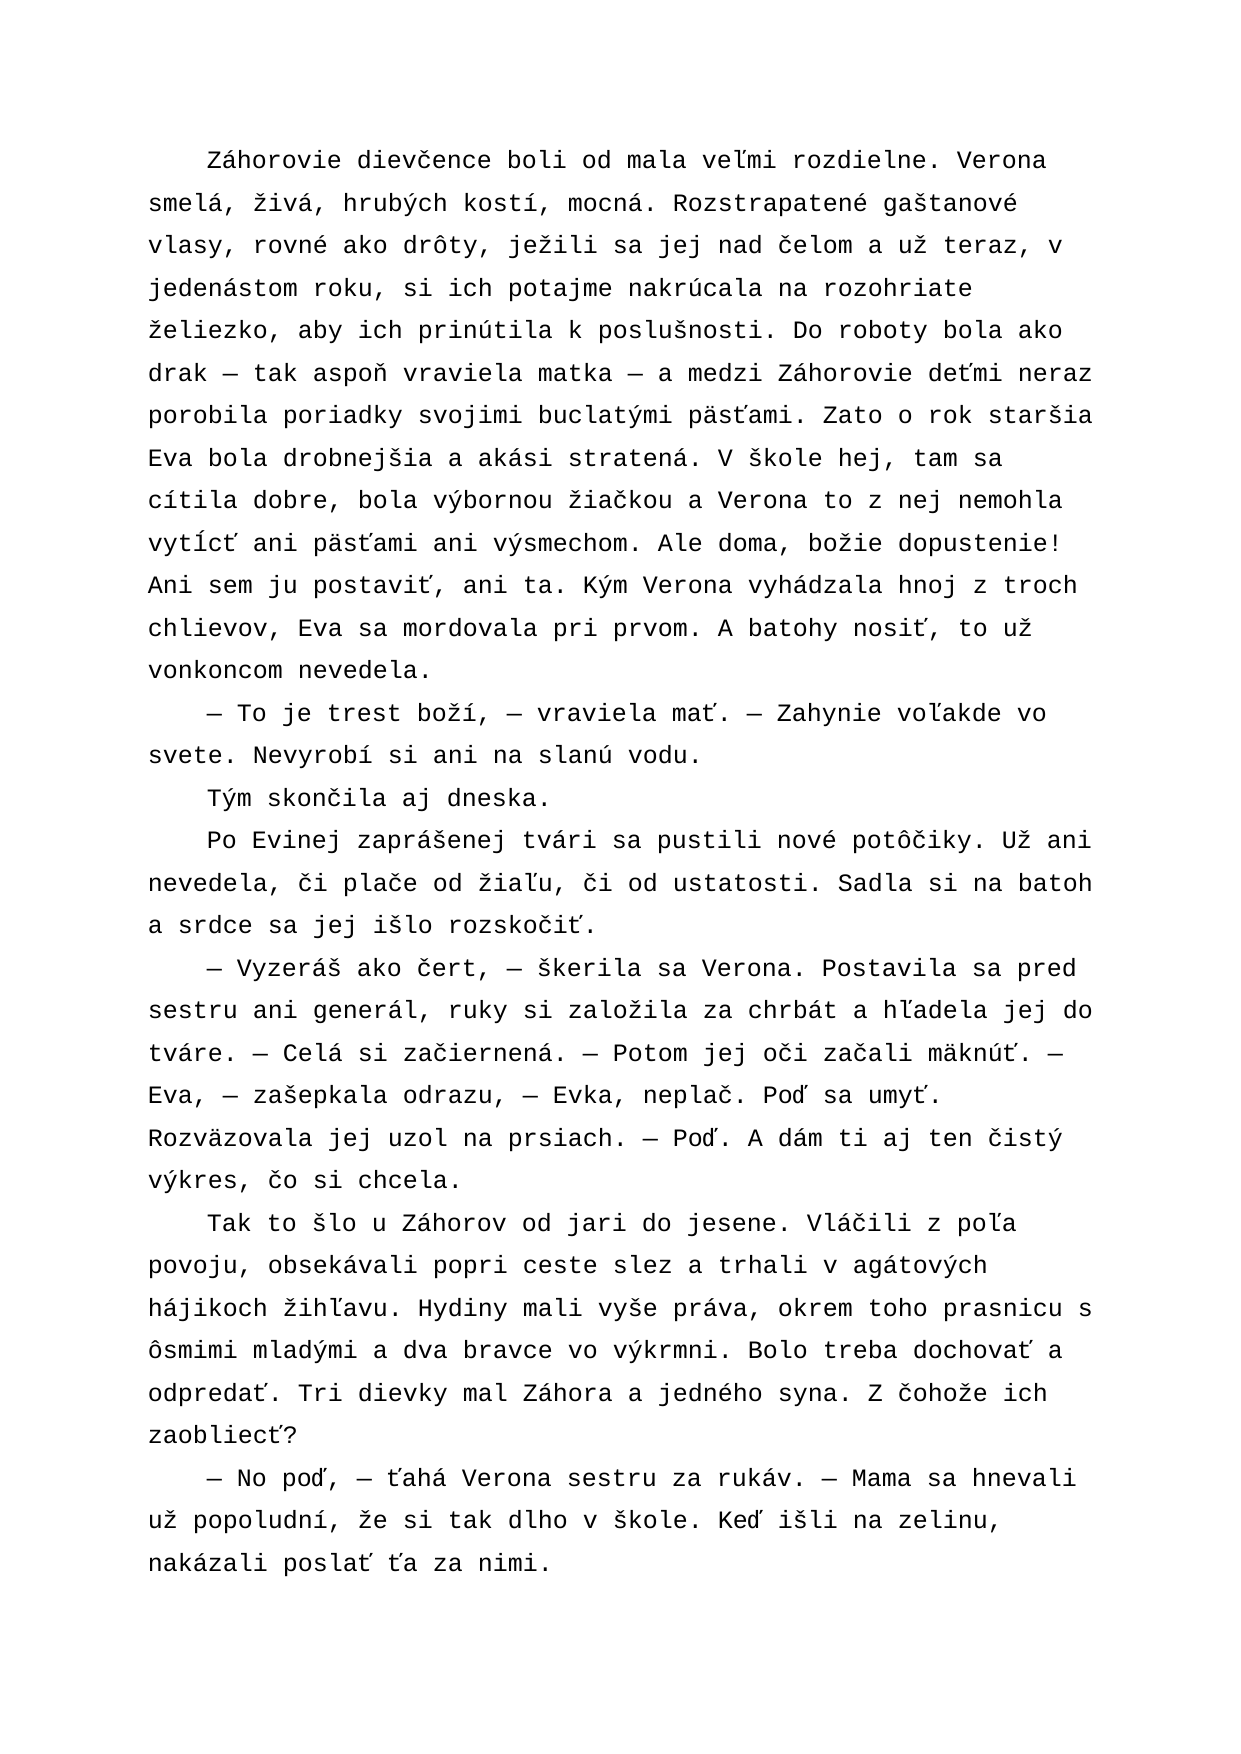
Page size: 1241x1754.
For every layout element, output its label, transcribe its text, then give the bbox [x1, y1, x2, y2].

text — To je trest boží, — vraviela mať. — Zahynie voľakde vo svete. Nevyrobí si ani na slanú vodu. [148, 700, 1093, 771]
text Tak to šlo u Záhorov od jari do jesene. Vláčili z poľa povoju, obsekávali popri ceste slez a trhali v agátových hájikoch žihľavu. Hydiny mali vyše práva, okrem toho prasnicu s ôsmimi mladými a dva bravce vo výkrmni. Bolo treba dochovať a odpredať. Tri dievky mal Záhora a jedného syna. Z čohože ich zaobliecť? [148, 1210, 1093, 1451]
text — No poď, — ťahá Verona sestru za rukáv. — Mama sa hnevali už popoludní, že si tak dlho v škole. Keď išli na zelinu, nakázali poslať ťa za nimi. [148, 1465, 1093, 1578]
text — Vyzeráš ako čert, — škerila sa Verona. Postavila sa pred sestru ani generál, ruky si založila za chrbát a hľadela jej do tváre. — Celá si začiernená. — Potom jej oči začali mäknúť. — Eva, — zašepkala odrazu, — Evka, neplač. Poď sa umyť. Rozväzovala jej uzol na prsiach. — Poď. A dám ti aj ten čistý výkres, čo si chcela. [148, 955, 1093, 1196]
text Tým skončila aj dneska. [148, 785, 1093, 813]
text Záhorovie dievčence boli od mala veľmi rozdielne. Verona smelá, živá, hrubých kostí, mocná. Rozstrapatené gaštanové vlasy, rovné ako drôty, ježili sa jej nad čelom a už teraz, v jedenástom roku, si ich potajme nakrúcala na rozohriate želiezko, aby ich prinútila k poslušnosti. Do roboty bola ako drak — tak aspoň vraviela matka — a medzi Záhorovie deťmi neraz porobila poriadky svojimi buclatými päsťami. Zato o rok staršia Eva bola drobnejšia a akási stratená. V škole hej, tam sa cítila dobre, bola výbornou žiačkou a Verona to z nej nemohla vytĺcť ani päsťami ani výsmechom. Ale doma, božie dopustenie! Ani sem ju postaviť, ani ta. Kým Verona vyhádzala hnoj z troch chlievov, Eva sa mordovala pri prvom. A batohy nosiť, to už vonkoncom nevedela. [148, 148, 1093, 686]
text Po Evinej zaprášenej tvári sa pustili nové potôčiky. Už ani nevedela, či plače od žiaľu, či od ustatosti. Sadla si na batoh a srdce sa jej išlo rozskočiť. [148, 828, 1093, 941]
